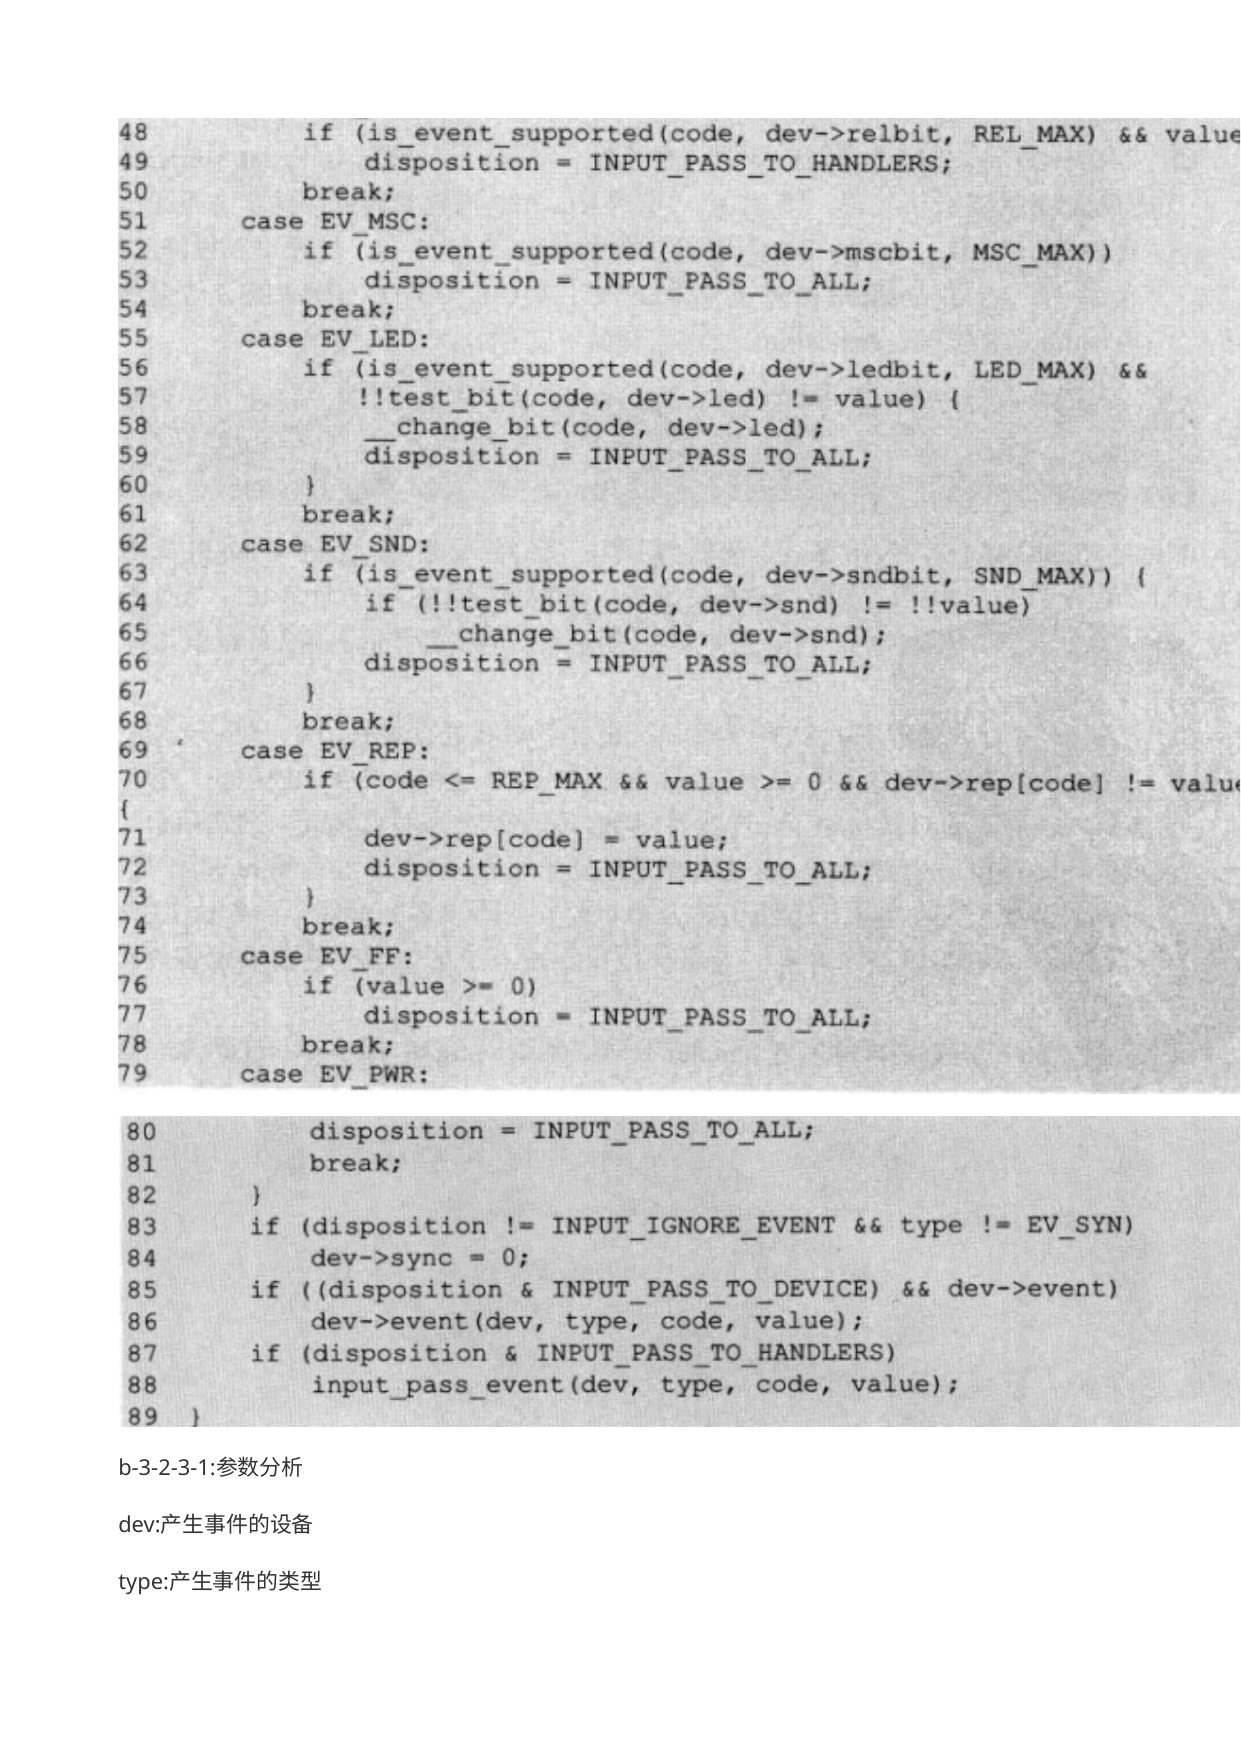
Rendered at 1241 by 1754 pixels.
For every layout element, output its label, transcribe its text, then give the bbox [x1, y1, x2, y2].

text type:产生事件的类型 [118, 1564, 1122, 1596]
picture [118, 1116, 1241, 1427]
picture [118, 118, 1241, 1094]
text b-3-2-3-1:参数分析 [118, 1450, 1122, 1482]
text dev:产生事件的设备 [118, 1507, 1122, 1539]
